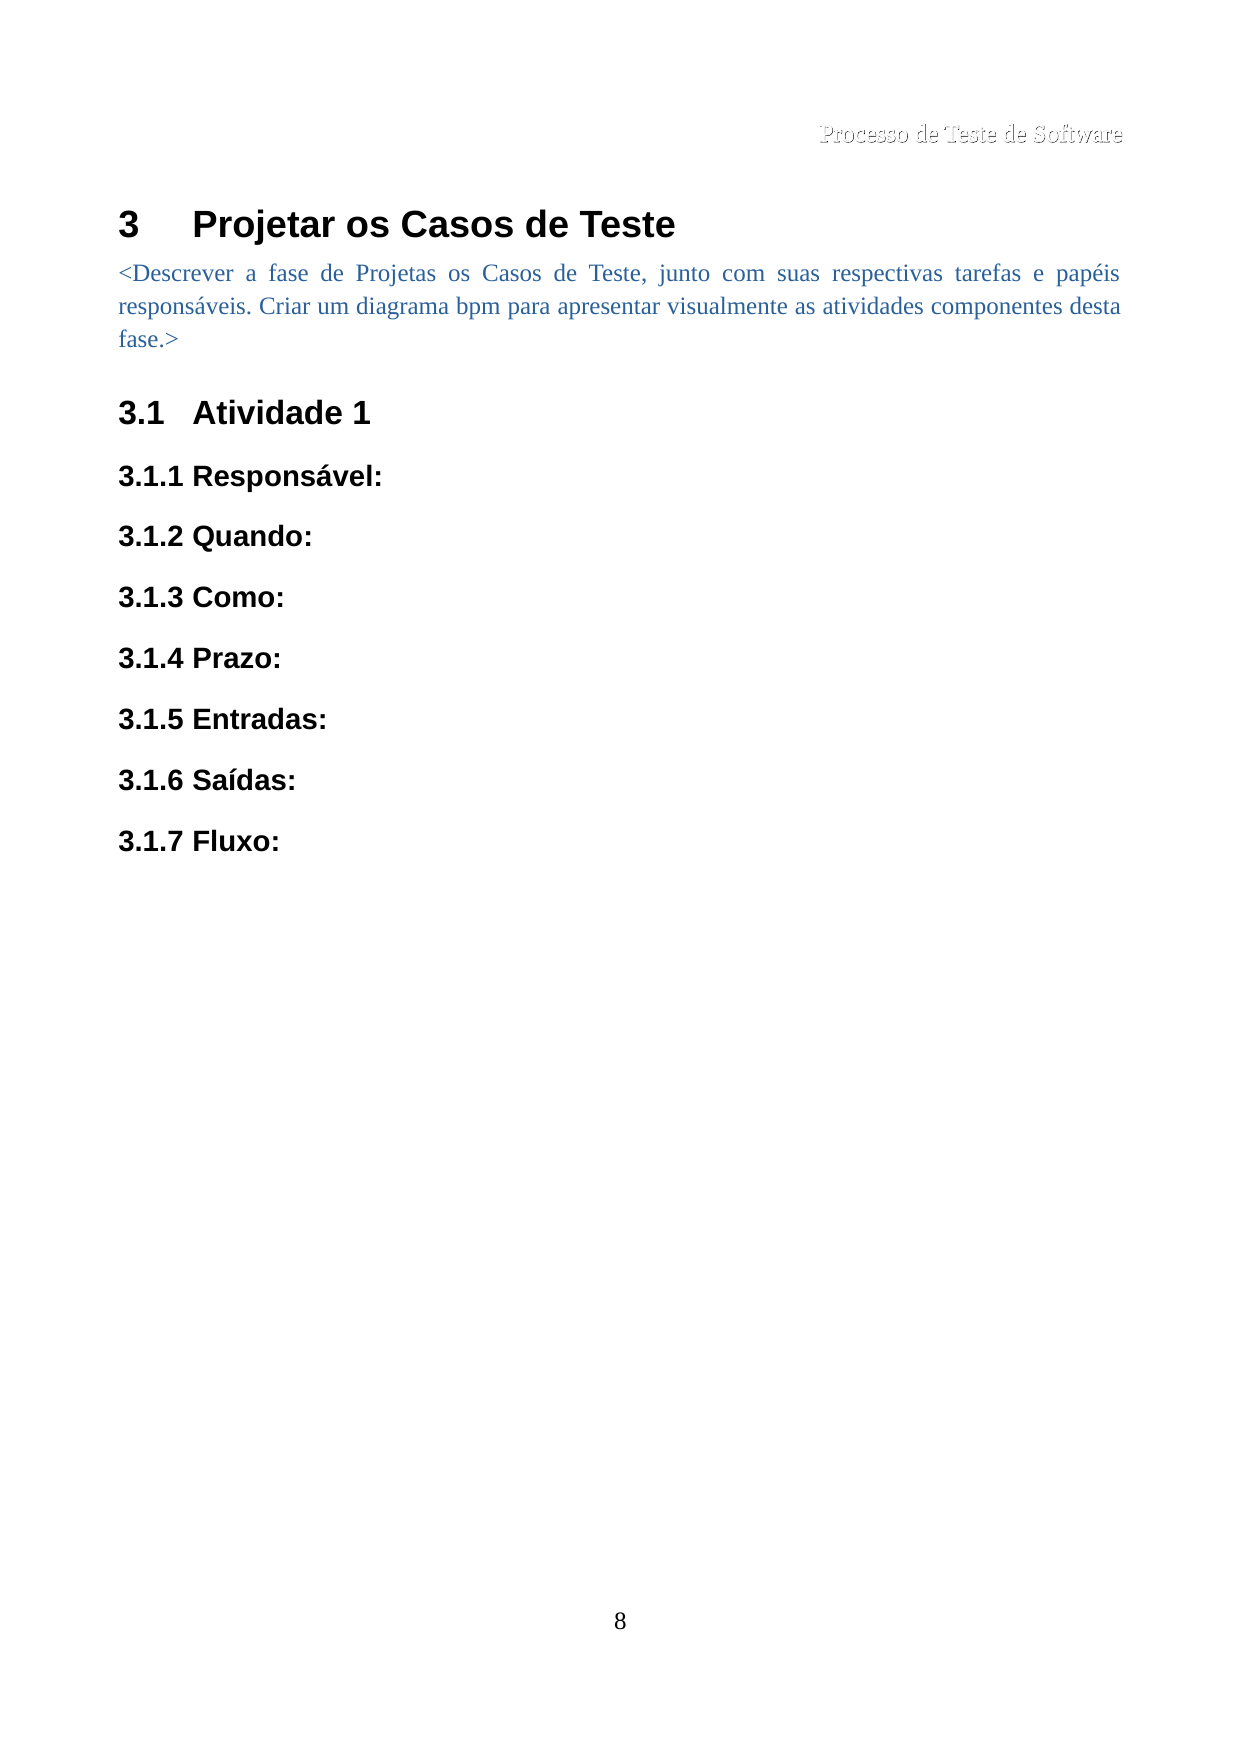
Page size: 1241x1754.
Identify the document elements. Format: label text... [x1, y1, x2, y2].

subtitle Entradas: [118, 702, 1122, 736]
subtitle Atividade 1 [118, 393, 1122, 431]
subtitle Prazo: [118, 641, 1122, 675]
subtitle Saídas: [118, 763, 1122, 796]
subtitle Responsável: [118, 458, 1122, 492]
text <Descrever a fase de Projetas os Casos de Teste, junto com suas respectivas tarefas e papéis responsáveis. Criar um diagrama bpm para apresentar visualmente as atividades componentes desta fase.> [118, 258, 1122, 353]
subtitle Como: [118, 580, 1122, 614]
subtitle Projetar os Casos de Teste [118, 202, 1122, 246]
subtitle Quando: [118, 519, 1122, 553]
subtitle Fluxo: [118, 823, 1122, 857]
